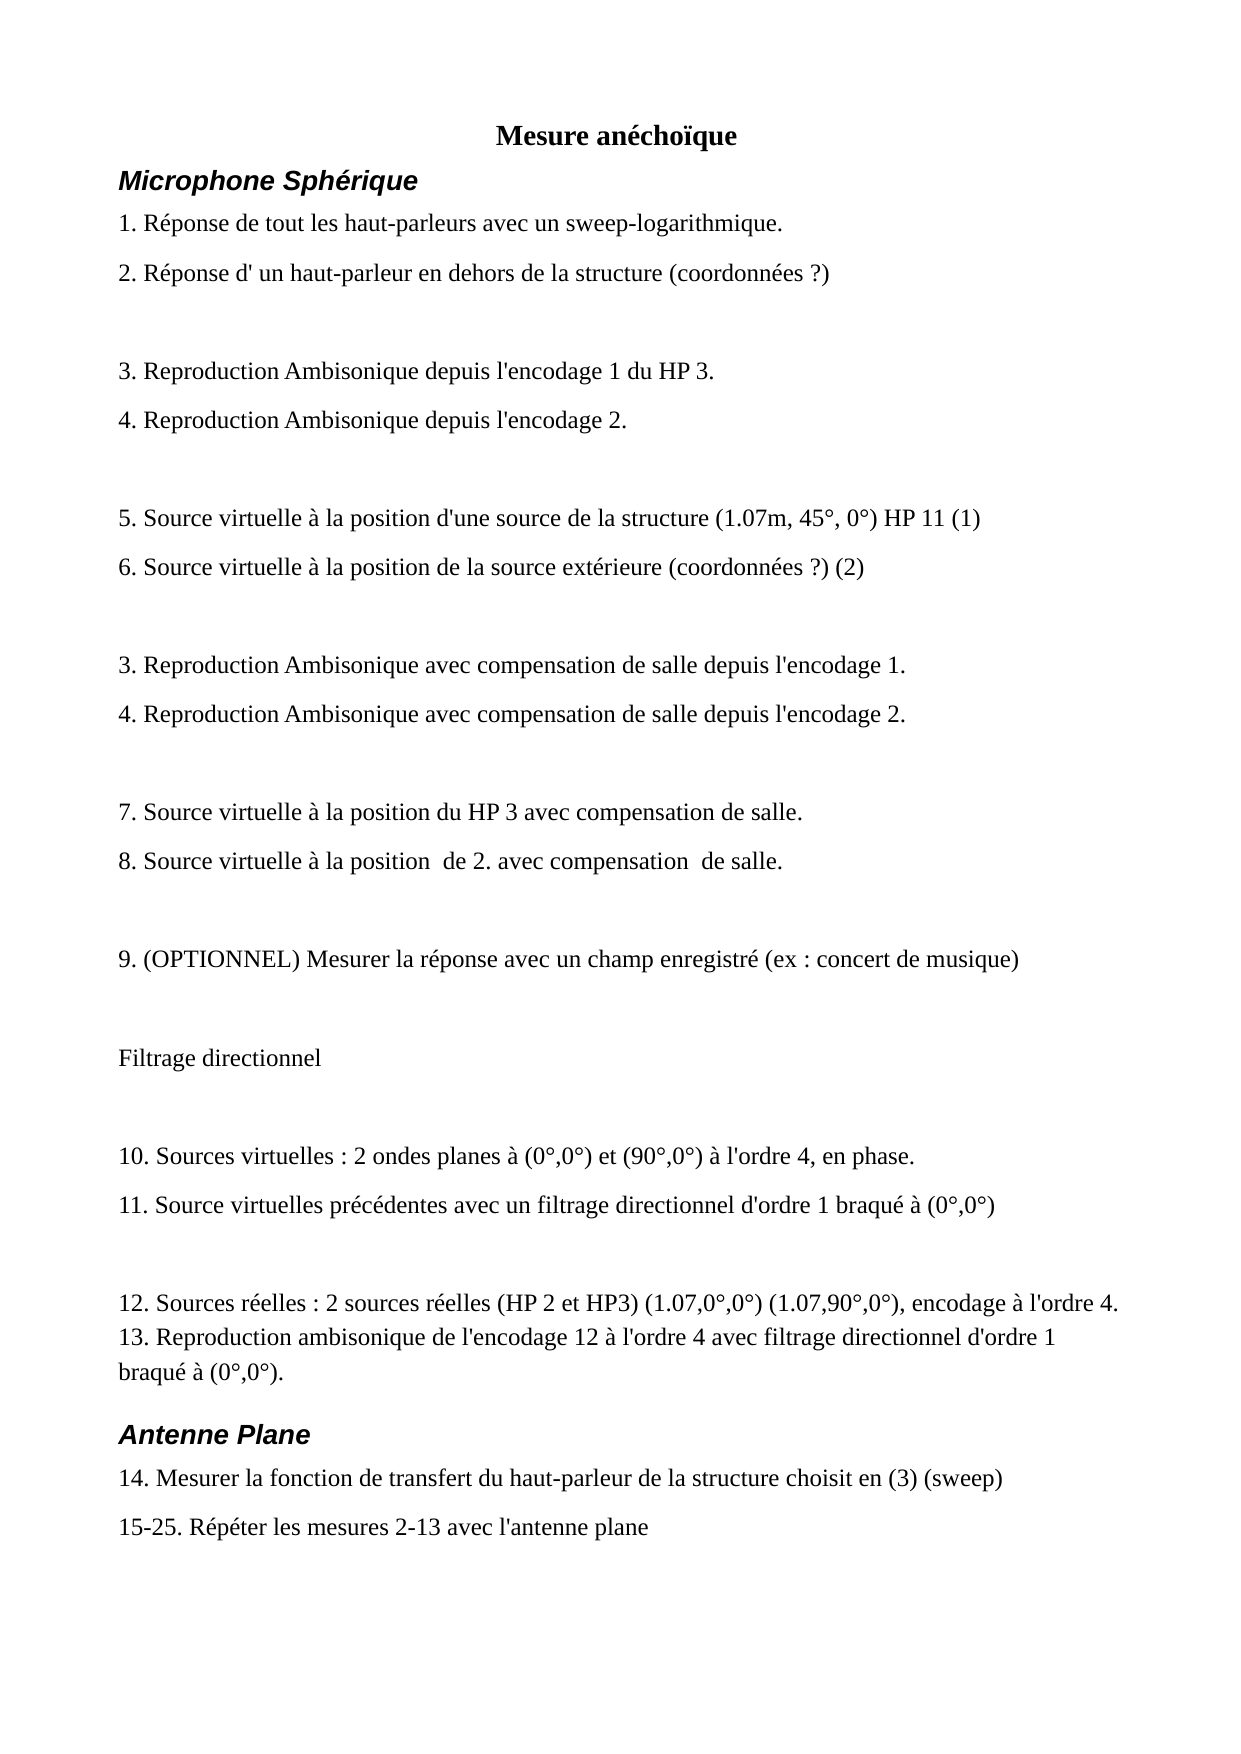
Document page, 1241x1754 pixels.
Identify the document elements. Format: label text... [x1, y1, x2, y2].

subtitle Microphone Sphérique [118, 164, 1122, 196]
text 7. Source virtuelle à la position du HP 3 avec compensation de salle. [118, 797, 1122, 826]
text Mesure anéchoïque [118, 118, 1122, 152]
text 15-25. Répéter les mesures 2-13 avec l'antenne plane [118, 1512, 1122, 1541]
text 10. Sources virtuelles : 2 ondes planes à (0°,0°) et (90°,0°) à l'ordre 4, en phase. [118, 1141, 1122, 1169]
text 4. Reproduction Ambisonique avec compensation de salle depuis l'encodage 2. [118, 699, 1122, 728]
text 4. Reproduction Ambisonique depuis l'encodage 2. [118, 405, 1122, 433]
text 14. Mesurer la fonction de transfert du haut-parleur de la structure choisit en (3) (sweep) [118, 1463, 1122, 1492]
text 6. Source virtuelle à la position de la source extérieure (coordonnées ?) (2) [118, 552, 1122, 581]
subtitle Antenne Plane [118, 1418, 1122, 1450]
text 12. Sources réelles : 2 sources réelles (HP 2 et HP3) (1.07,0°,0°) (1.07,90°,0°), encodage à l'ordre 4. 13. Reproduction ambisonique de l'encodage 12 à l'ordre 4 avec filtrage directionnel d'ordre 1 braqué à (0°,0°). [118, 1288, 1122, 1386]
text Filtrage directionnel [118, 1043, 1122, 1071]
text 8. Source virtuelle à la position de 2. avec compensation de salle. [118, 846, 1122, 875]
text 9. (OPTIONNEL) Mesurer la réponse avec un champ enregistré (ex : concert de musique) [118, 944, 1122, 973]
text 1. Réponse de tout les haut-parleurs avec un sweep-logarithmique. [118, 208, 1122, 237]
text 3. Reproduction Ambisonique depuis l'encodage 1 du HP 3. [118, 356, 1122, 384]
text 3. Reproduction Ambisonique avec compensation de salle depuis l'encodage 1. [118, 650, 1122, 679]
text 11. Source virtuelles précédentes avec un filtrage directionnel d'ordre 1 braqué à (0°,0°) [118, 1190, 1122, 1218]
text 2. Réponse d' un haut-parleur en dehors de la structure (coordonnées ?) [118, 258, 1122, 286]
text 5. Source virtuelle à la position d'une source de la structure (1.07m, 45°, 0°) HP 11 (1) [118, 503, 1122, 532]
